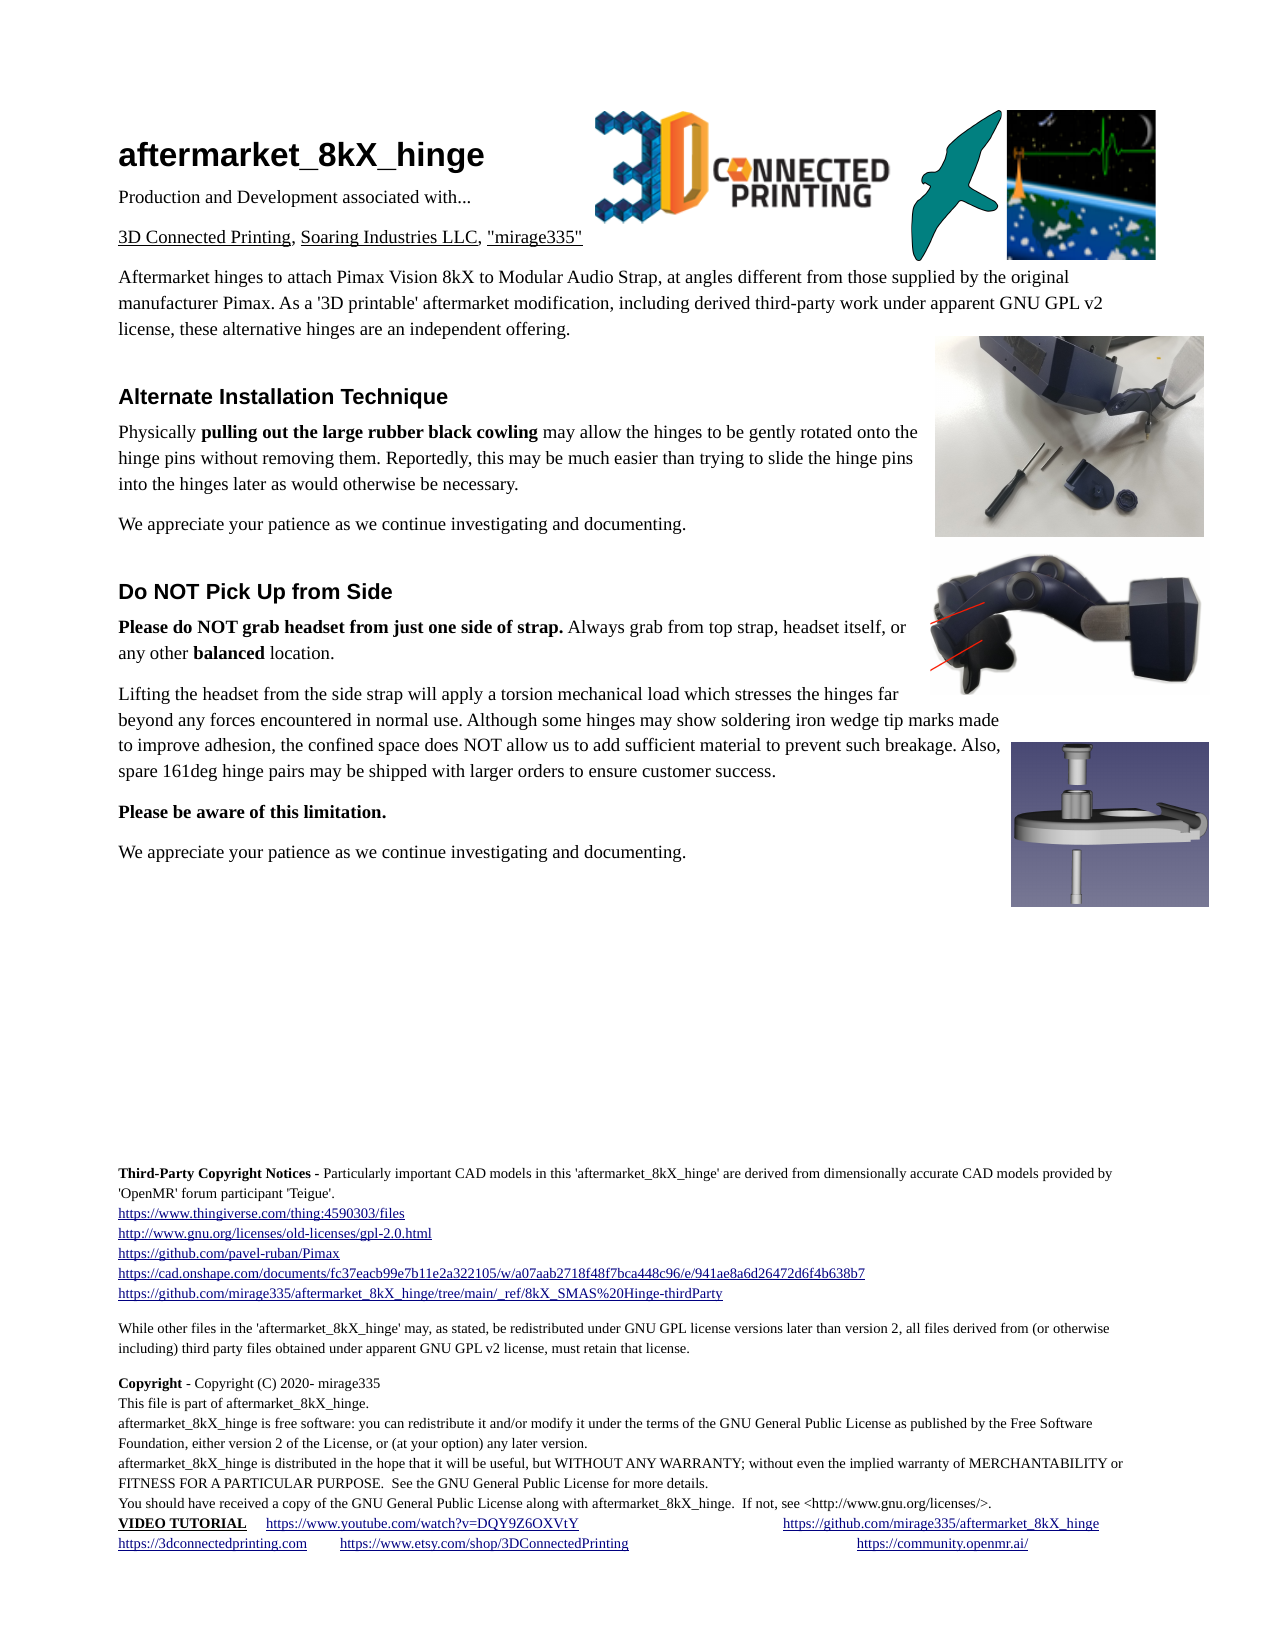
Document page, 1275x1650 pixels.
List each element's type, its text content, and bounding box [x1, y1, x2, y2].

text Aftermarket hinges to attach Pimax Vision 8kX to Modular Audio Strap, at angles different from those supplied by the original manufacturer Pimax. As a '3D printable' aftermarket modification, including derived third-party work under apparent GNU GPL v2 license, these alternative hinges are an independent offering. [118, 266, 1157, 340]
picture [930, 336, 1210, 695]
subtitle aftermarket_8kX_hinge [118, 135, 595, 173]
text Please do NOT grab headset from just one side of strap. Always grab from top strap, headset itself, or any other balanced location. [118, 616, 930, 664]
picture [911, 110, 1002, 261]
subtitle Do NOT Pick Up from Side [118, 579, 930, 604]
subtitle Alternate Installation Technique [118, 383, 935, 409]
text We appreciate your patience as we continue investigating and documenting. [118, 841, 1011, 863]
text Copyright - Copyright (C) 2020- mirage335 This file is part of aftermarket_8kX_hinge. aftermarket_8kX_hinge is free software: you can redistribute it and/or modify it under the terms of the GNU General Public License as published by the Free Software Foundation, either version 2 of the License, or (at your option) any later version. aftermarket_8kX_hinge is distributed in the hope that it will be useful, but WITHOUT ANY WARRANTY; without even the implied warranty of MERCHANTABILITY or FITNESS FOR A PARTICULAR PURPOSE. See the GNU General Public License for more details. You should have received a copy of the GNU General Public License along with aftermarket_8kX_hinge. If not, see <http://www.gnu.org/licenses/>. VIDEO TUTORIAL https://www.youtube.com/watch?v=DQY9Z6OXVtY https://github.com/mirage335/aftermarket_8kX_hinge https://3dconnectedprinting.com https://www.etsy.com/shop/3DConnectedPrinting https://community.openmr.ai/ [118, 1374, 1157, 1552]
text Please be aware of this limitation. [118, 801, 1011, 822]
picture [1006, 110, 1156, 260]
text Physically pulling out the large rubber black cowling may allow the hinges to be gently rotated onto the hinge pins without removing them. Reportedly, this may be much easier than trying to slide the hinge pins into the hinges later as would otherwise be necessary. [118, 421, 935, 494]
text Production and Development associated with... [118, 186, 595, 207]
text Lifting the headset from the side strap will apply a torsion mechanical load which stresses the hinges far beyond any forces encountered in normal use. Although some hinges may show soldering iron wedge tip marks made to improve adhesion, the confined space does NOT allow us to add sufficient material to prevent such breakage. Also, spare 161deg hinge pairs may be shipped with larger orders to ensure customer success. [118, 683, 1209, 782]
text Third-Party Copyright Notices - Particularly important CAD models in this 'aftermarket_8kX_hinge' are derived from dimensionally accurate CAD models provided by 'OpenMR' forum participant 'Teigue'. https://www.thingiverse.com/thing:4590303/files http://www.gnu.org/licenses/old-licenses/gpl-2.0.html https://github.com/pavel-ruban/Pimax https://cad.onshape.com/documents/fc37eacb99e7b11e2a322105/w/a07aab2718f48f7bca448c96/e/941ae8a6d26472d6f4b638b7 https://github.com/mirage335/aftermarket_8kX_hinge/tree/main/_ref/8kX_SMAS%20Hinge-thirdParty [118, 1164, 1157, 1302]
picture [1011, 742, 1209, 907]
picture [595, 111, 905, 226]
text 3D Connected Printing, Soaring Industries LLC, "mirage335" [118, 226, 911, 248]
text While other files in the 'aftermarket_8kX_hinge' may, as stated, be redistributed under GNU GPL license versions later than version 2, all files derived from (or otherwise including) third party files obtained under apparent GNU GPL v2 license, must retain that license. [118, 1320, 1157, 1357]
text We appreciate your patience as we continue investigating and documenting. [118, 513, 935, 535]
